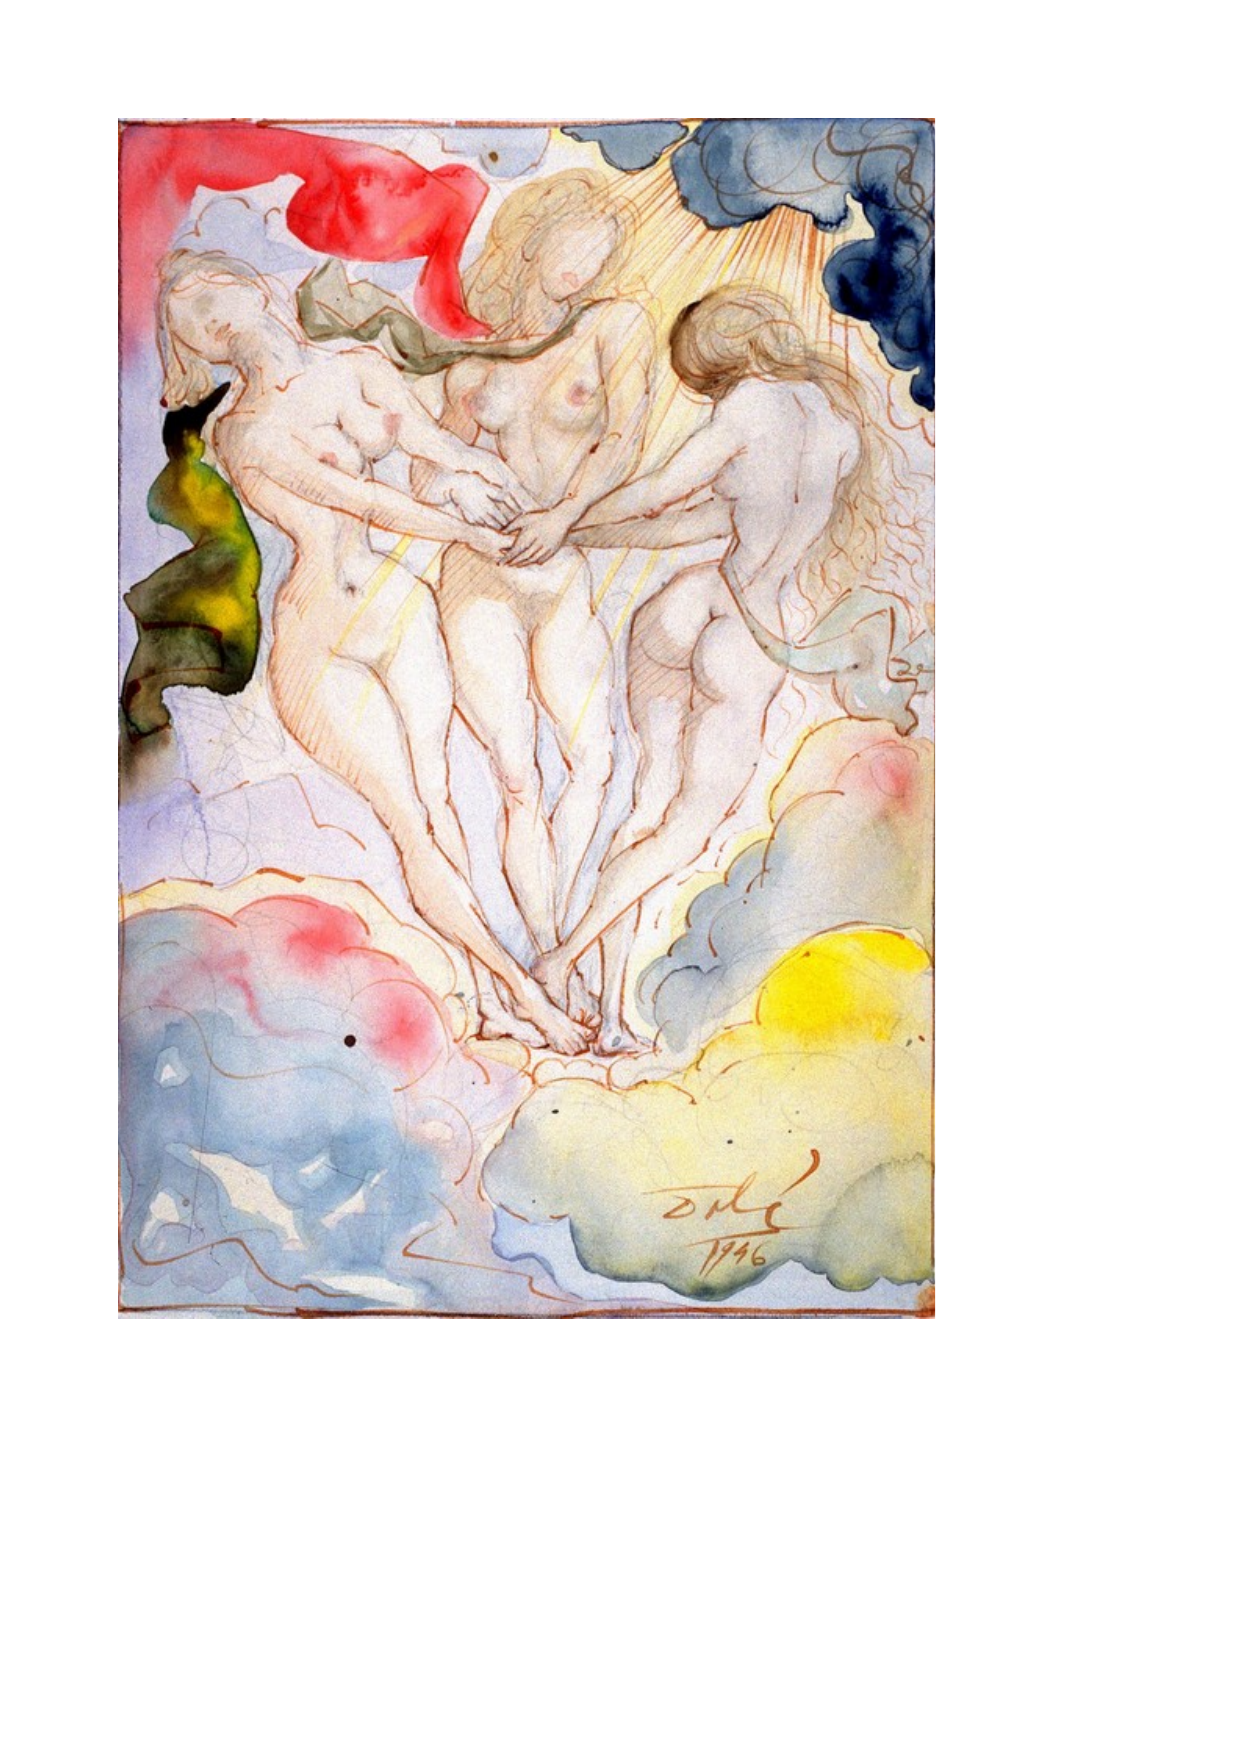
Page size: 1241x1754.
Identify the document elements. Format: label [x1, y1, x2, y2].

picture [118, 118, 936, 1319]
